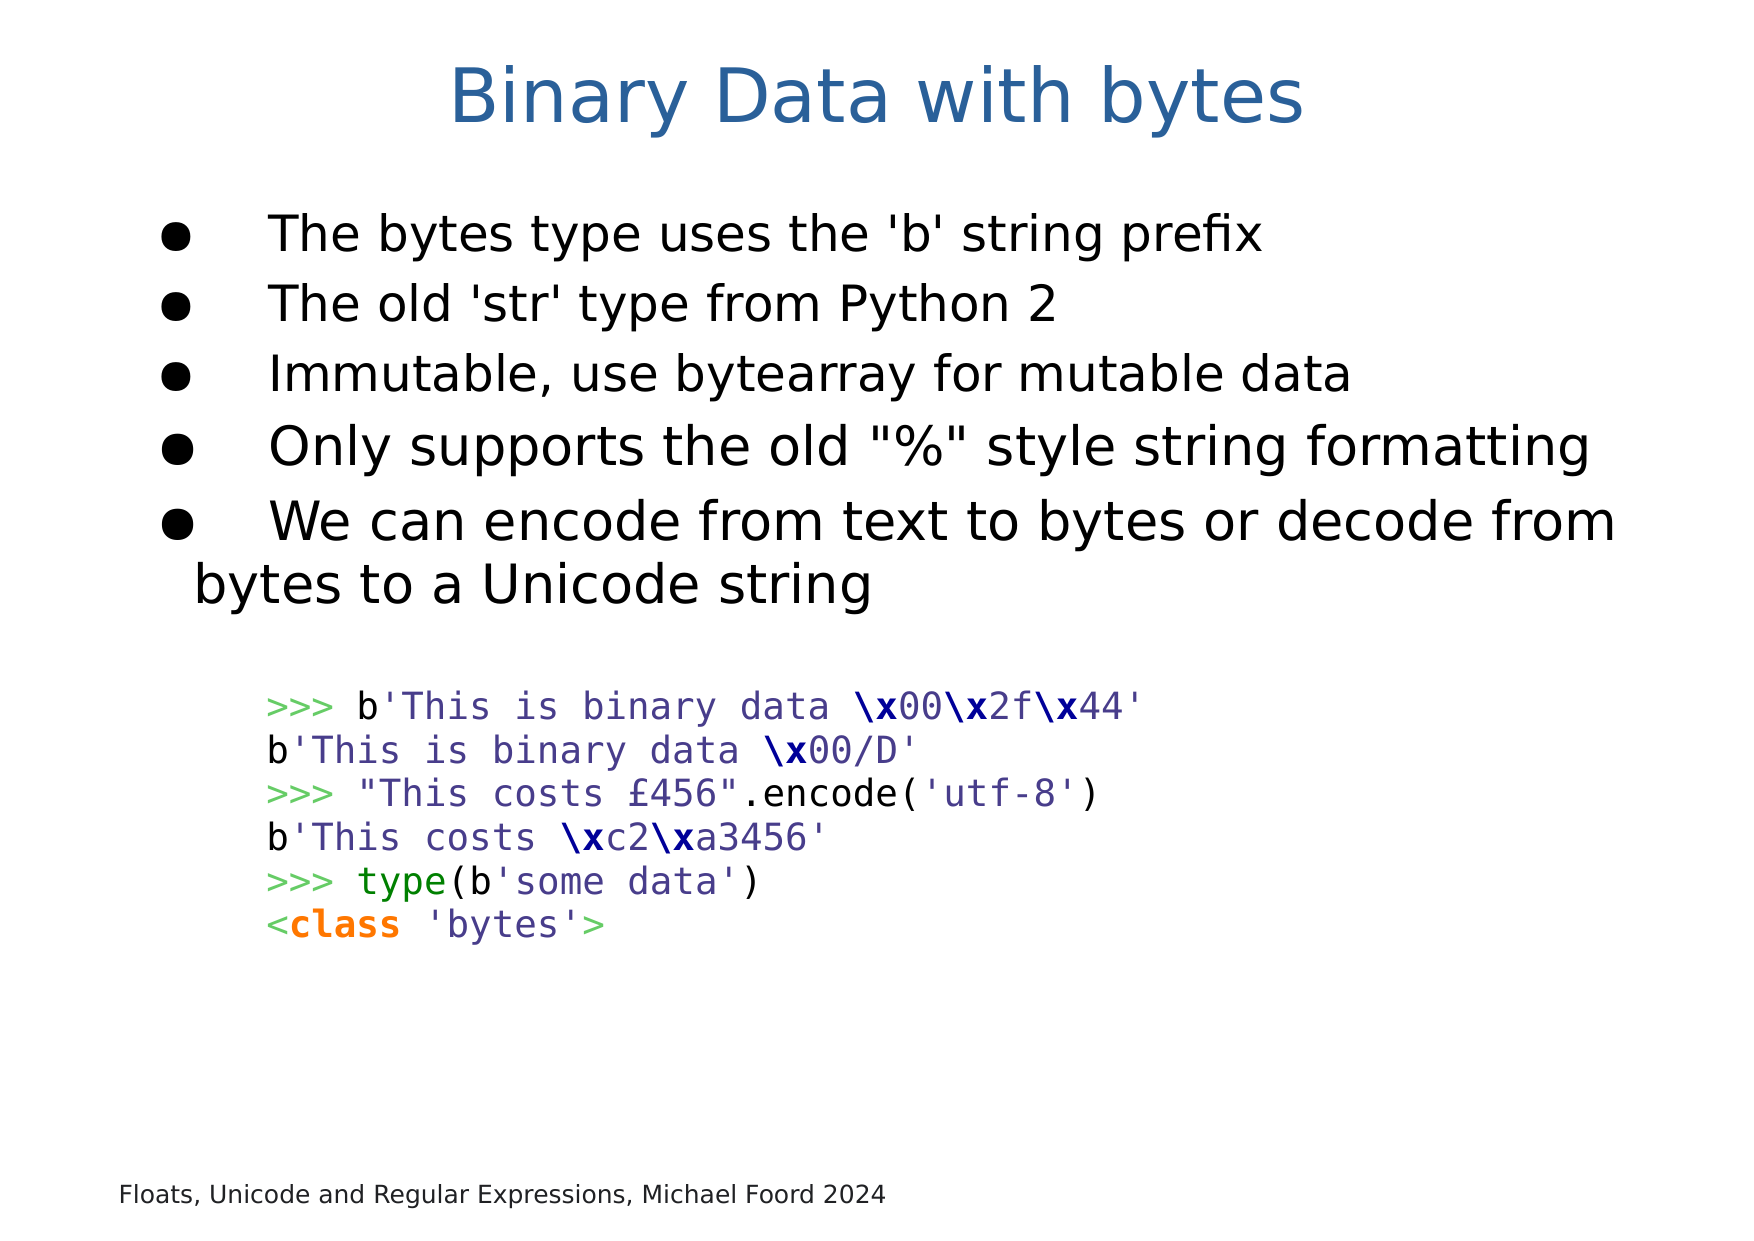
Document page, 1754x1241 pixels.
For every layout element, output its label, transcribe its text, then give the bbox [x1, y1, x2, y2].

list The bytes type uses the 'b' string prefix [156, 204, 1636, 263]
text >>> type(b'some data') [266, 859, 1636, 903]
text Binary Data with bytes [118, 53, 1636, 140]
text b'This is binary data \x00/D' [266, 728, 1636, 772]
list We can encode from text to bytes or decode from bytes to a Unicode string [156, 490, 1636, 616]
list Only supports the old "%" style string formatting [156, 415, 1636, 478]
list Immutable, use bytearray for mutable data [156, 345, 1636, 403]
text <class 'bytes'> [266, 903, 1636, 947]
text >>> "This costs £456".encode('utf-8') [266, 772, 1636, 816]
text b'This costs \xc2\xa3456' [266, 816, 1636, 859]
list The old 'str' type from Python 2 [156, 275, 1636, 333]
text >>> b'This is binary data \x00\x2f\x44' [266, 685, 1636, 728]
